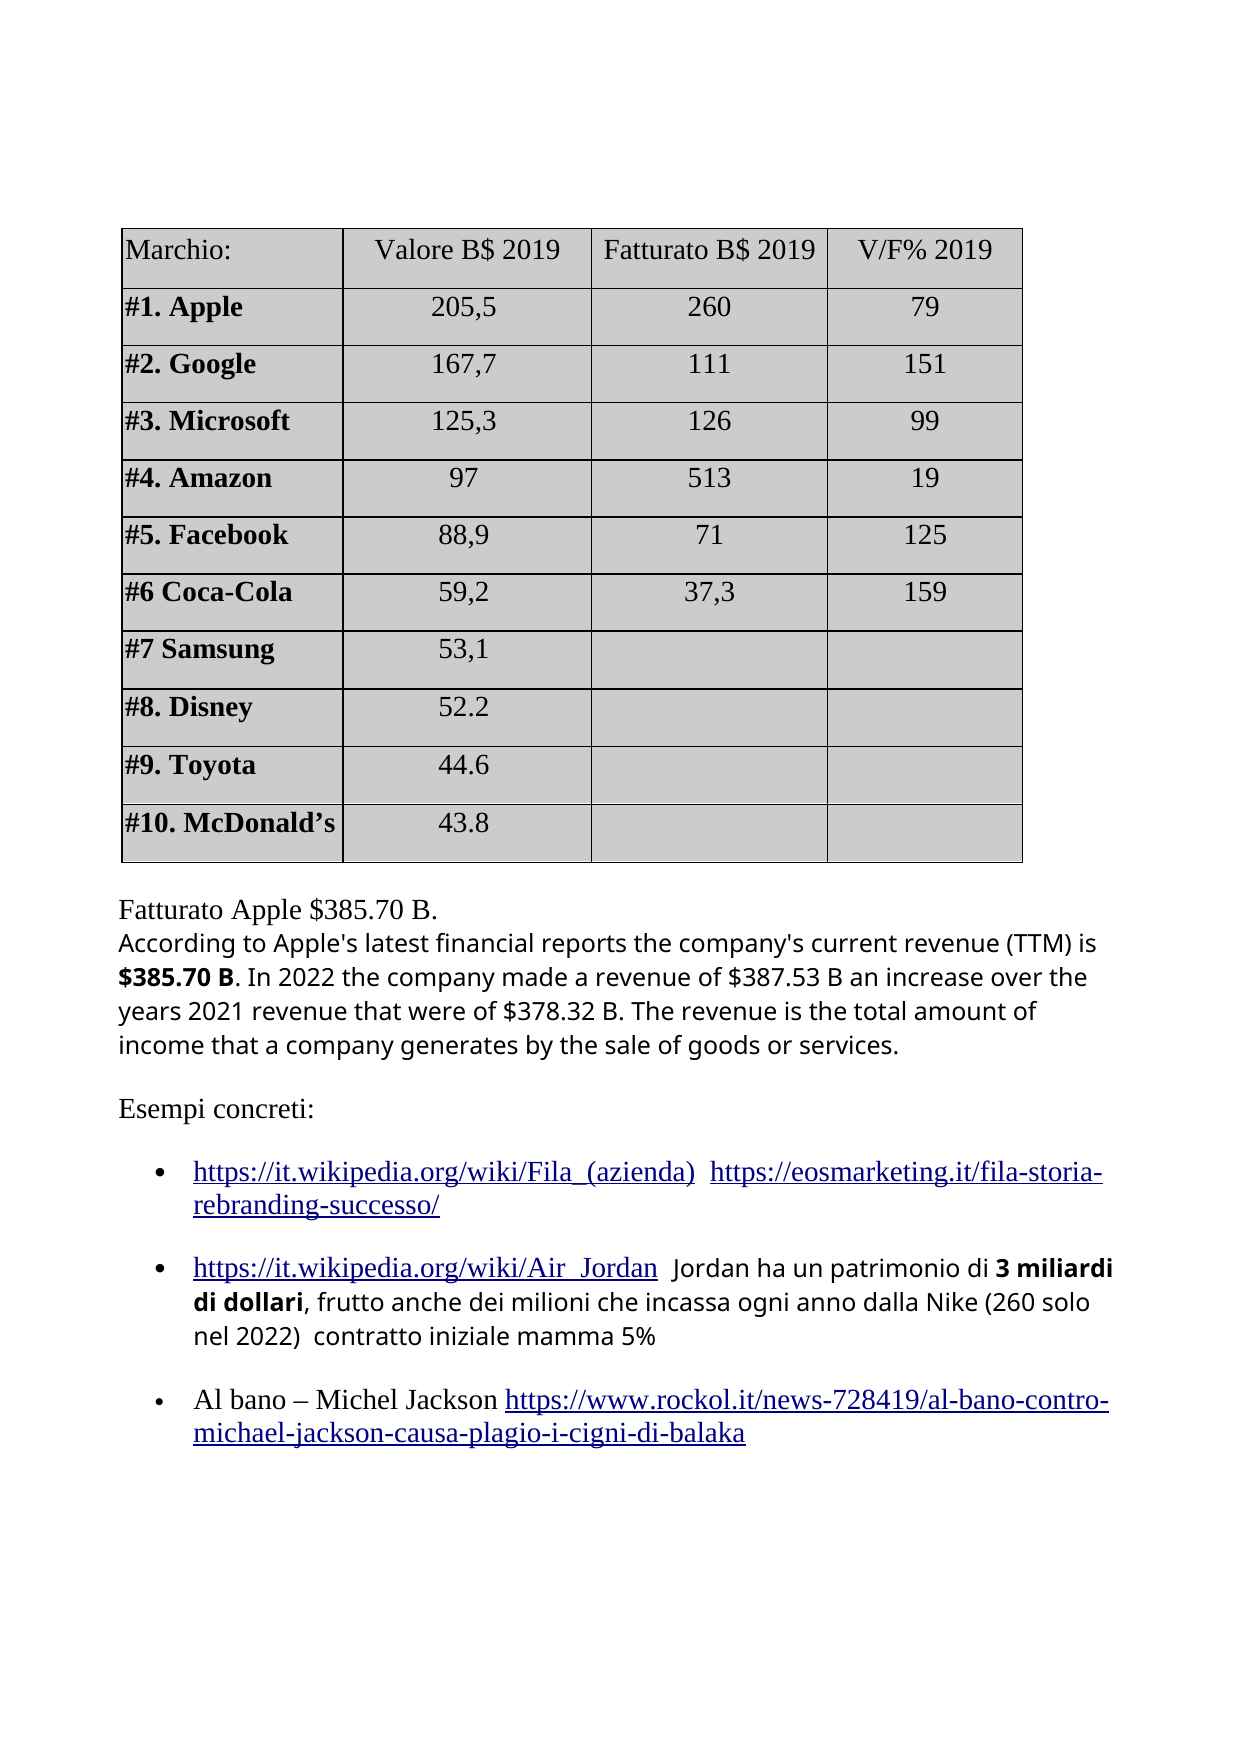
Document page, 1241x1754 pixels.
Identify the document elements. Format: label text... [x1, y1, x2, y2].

table_cell #3. Microsoft [123, 403, 342, 459]
table_cell #7 Samsung [123, 632, 342, 688]
table_cell 151 [828, 346, 1022, 402]
list Al bano – Michel Jackson https://www.rockol.it/news-728419/al-bano-contro-michael-jackson-causa-plagio-i-cigni-di-balaka [156, 1382, 1122, 1449]
table_cell [828, 805, 1022, 861]
table_cell 44.6 [344, 747, 591, 803]
table_cell 37,3 [592, 575, 827, 630]
table_cell [828, 690, 1022, 746]
table_cell [592, 747, 827, 803]
table_cell 71 [592, 518, 827, 573]
table_cell [592, 805, 827, 861]
table_cell #4. Amazon [123, 461, 342, 516]
table_header Fatturato B$ 2019 [592, 229, 827, 288]
table_cell [828, 747, 1022, 803]
table_cell #5. Facebook [123, 518, 342, 573]
table_cell 59,2 [344, 575, 591, 630]
table_cell #2. Google [123, 346, 342, 402]
table_cell 167,7 [344, 346, 591, 402]
list https://it.wikipedia.org/wiki/Air_Jordan Jordan ha un patrimonio di 3 miliardi di dollari, frutto anche dei milioni che incassa ogni anno dalla Nike (260 solo nel 2022) contratto iniziale mamma 5% [156, 1250, 1122, 1353]
table_cell 513 [592, 461, 827, 516]
table_cell #10. McDonald’s [123, 805, 342, 861]
table_cell [592, 632, 827, 688]
table_cell [828, 632, 1022, 688]
table_cell #9. Toyota [123, 747, 342, 803]
table_cell 99 [828, 403, 1022, 459]
table_cell #1. Apple [123, 289, 342, 345]
text According to Apple's latest financial reports the company's current revenue (TTM) is $385.70 B. In 2022 the company made a revenue of $387.53 B an increase over the years 2021 revenue that were of $378.32 B. The revenue is the total amount of income that a company generates by the sale of goods or services. [118, 926, 1122, 1062]
table_cell #8. Disney [123, 690, 342, 746]
table_cell 52.2 [344, 690, 591, 746]
table_cell 111 [592, 346, 827, 402]
table_cell 125 [828, 518, 1022, 573]
table_cell 125,3 [344, 403, 591, 459]
table_header V/F% 2019 [828, 229, 1022, 288]
table_header Valore B$ 2019 [344, 229, 591, 288]
table_cell 53,1 [344, 632, 591, 688]
table_cell 126 [592, 403, 827, 459]
table_cell 159 [828, 575, 1022, 630]
table_cell 43.8 [344, 805, 591, 861]
table_cell [592, 690, 827, 746]
table_cell 79 [828, 289, 1022, 345]
table_cell 19 [828, 461, 1022, 516]
table_cell 88,9 [344, 518, 591, 573]
table_cell 205,5 [344, 289, 591, 345]
list https://it.wikipedia.org/wiki/Fila_(azienda) https://eosmarketing.it/fila-storia-rebranding-successo/ [156, 1154, 1122, 1221]
table_cell #6 Coca-Cola [123, 575, 342, 630]
table_header Marchio: [123, 229, 342, 288]
text Fatturato Apple $385.70 B. [118, 892, 1122, 926]
text Esempi concreti: [118, 1091, 1122, 1124]
table_cell 97 [344, 461, 591, 516]
table_cell 260 [592, 289, 827, 345]
